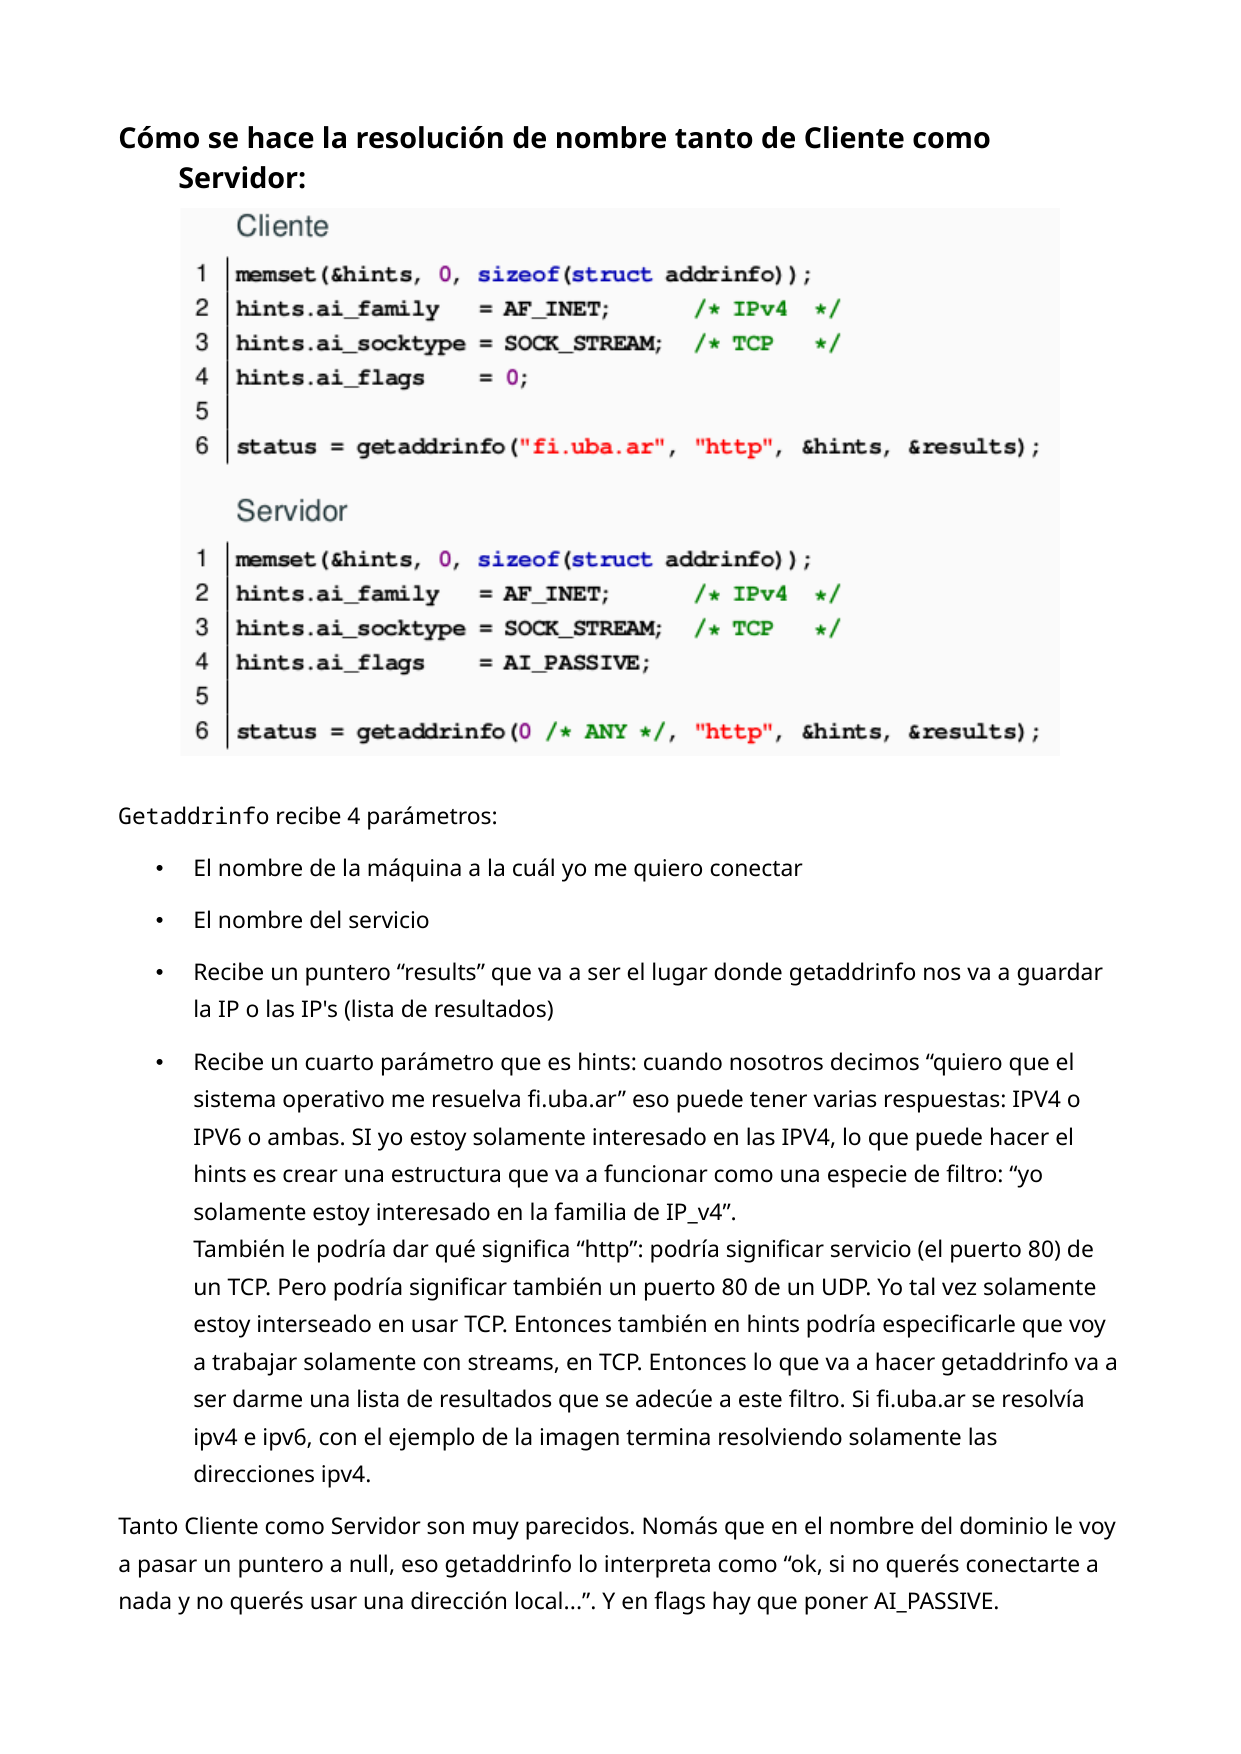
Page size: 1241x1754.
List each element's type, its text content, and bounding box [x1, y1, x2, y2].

list Recibe un puntero “results” que va a ser el lugar donde getaddrinfo nos va a guardar la IP o las IP's (lista de resultados) [156, 956, 1122, 1024]
text Tanto Cliente como Servidor son muy parecidos. Nomás que en el nombre del dominio le voy a pasar un puntero a null, eso getaddrinfo lo interpreta como “ok, si no querés conectarte a nada y no querés usar una dirección local...”. Y en flags hay que poner AI_PASSIVE. [118, 1510, 1122, 1616]
subtitle Cómo se hace la resolución de nombre tanto de Cliente como Servidor: [118, 118, 1122, 196]
list El nombre de la máquina a la cuál yo me quiero conectar [156, 852, 1122, 883]
list El nombre del servicio [156, 904, 1122, 935]
text Getaddrinfo recibe 4 parámetros: [118, 209, 1122, 831]
list Recibe un cuarto parámetro que es hints: cuando nosotros decimos “quiero que el sistema operativo me resuelva fi.uba.ar” eso puede tener varias respuestas: IPV4 o IPV6 o ambas. SI yo estoy solamente interesado en las IPV4, lo que puede hacer el hints es crear una estructura que va a funcionar como una especie de filtro: “yo solamente estoy interesado en la familia de IP_v4”. También le podría dar qué significa “http”: podría significar servicio (el puerto 80) de un TCP. Pero podría significar también un puerto 80 de un UDP. Yo tal vez solamente estoy interseado en usar TCP. Entonces también en hints podría especificarle que voy a trabajar solamente con streams, en TCP. Entonces lo que va a hacer getaddrinfo va a ser darme una lista de resultados que se adecúe a este filtro. Si fi.uba.ar se resolvía ipv4 e ipv6, con el ejemplo de la imagen termina resolviendo solamente las direcciones ipv4. [156, 1045, 1122, 1489]
picture [180, 208, 1060, 756]
